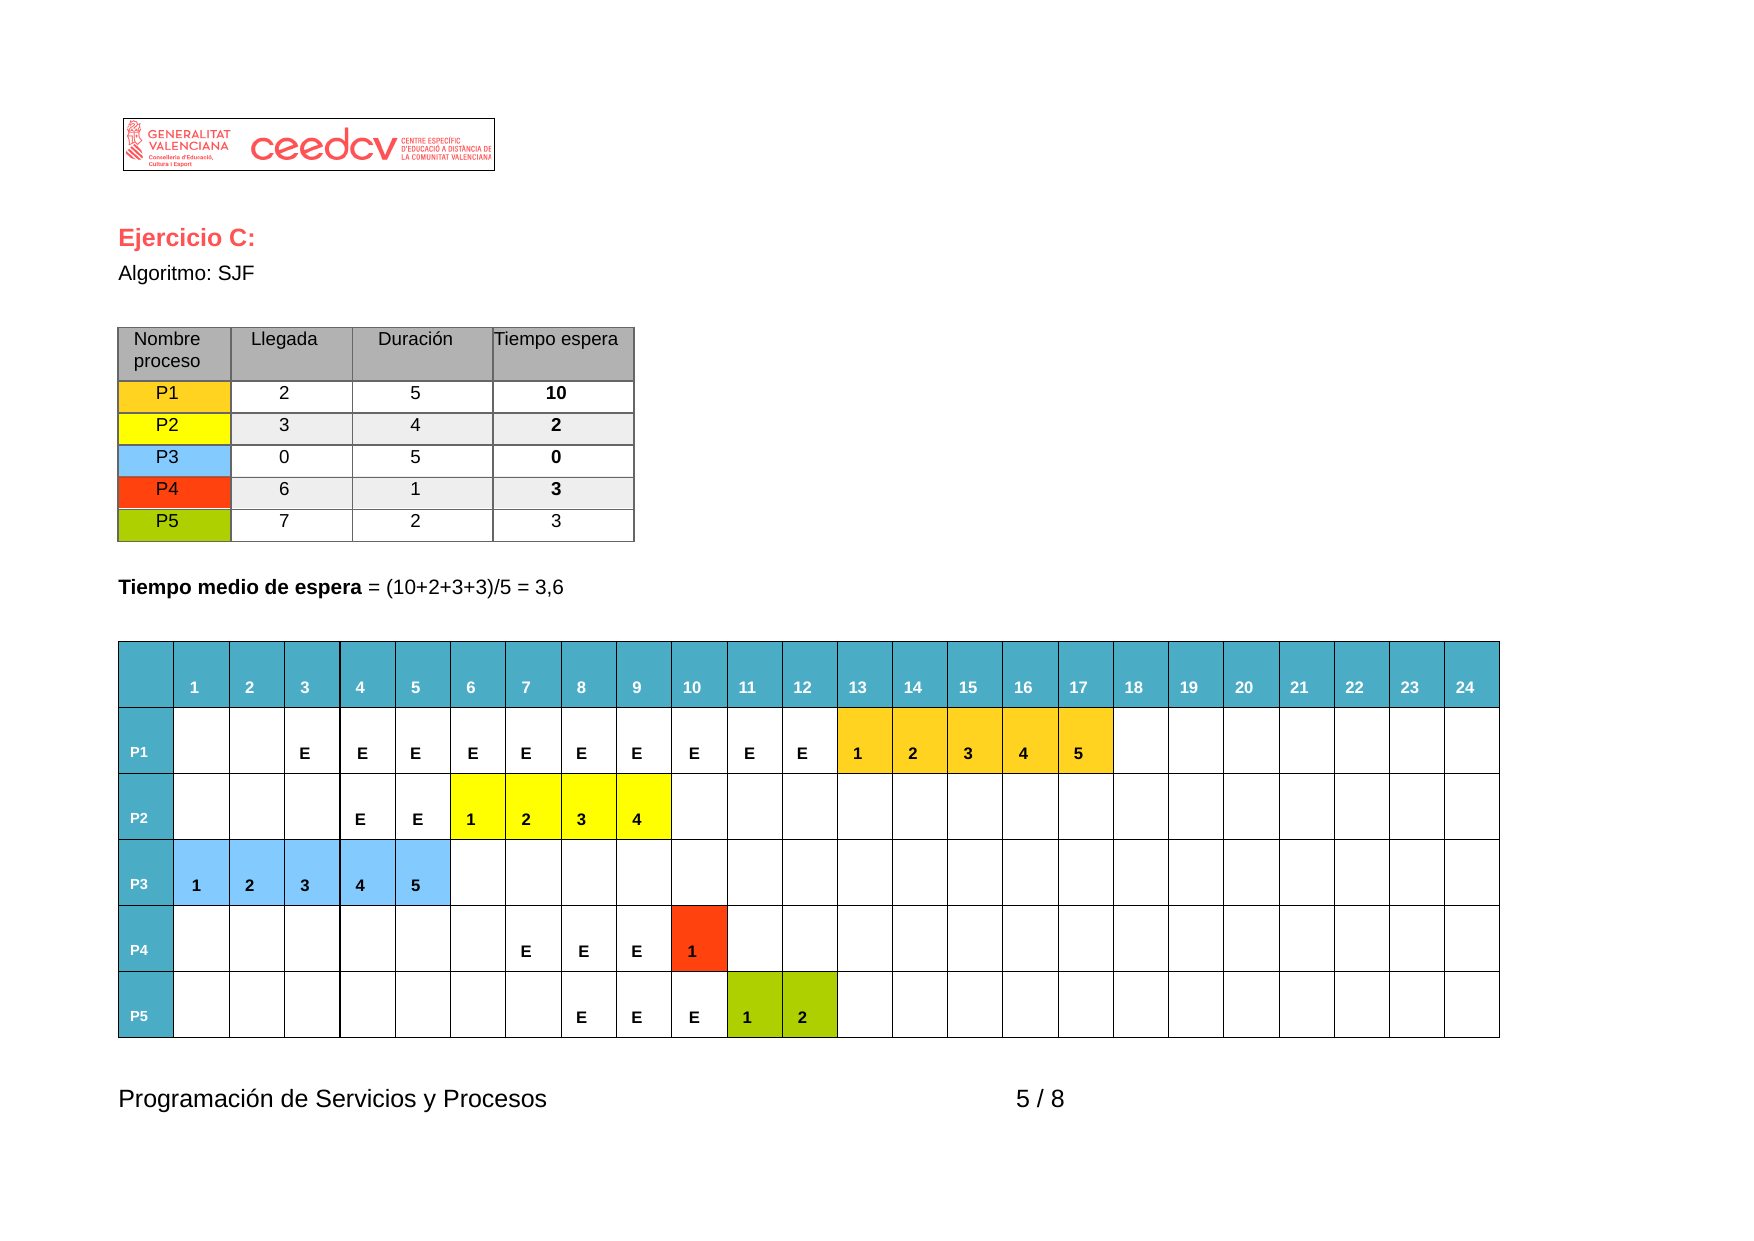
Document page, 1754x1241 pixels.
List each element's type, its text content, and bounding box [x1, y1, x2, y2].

table_header 4 [341, 642, 395, 707]
table_cell [1390, 906, 1444, 971]
table_cell E [562, 972, 616, 1037]
table_cell [672, 774, 727, 839]
table_cell E [562, 906, 616, 971]
table_cell [1169, 774, 1223, 839]
table_cell [1003, 972, 1058, 1037]
table_cell E [396, 774, 450, 839]
table_cell [341, 906, 395, 971]
table_cell [1224, 708, 1279, 773]
table_cell [1003, 906, 1058, 971]
table_cell 3 [285, 840, 339, 905]
table_cell [285, 972, 339, 1037]
table_cell [1445, 972, 1499, 1037]
table_cell [1445, 774, 1499, 839]
table_cell [1335, 840, 1389, 905]
table_cell [230, 972, 284, 1037]
table_cell 2 [232, 382, 352, 412]
table_header 1 [174, 642, 229, 707]
table_cell 4 [341, 840, 395, 905]
table_cell 3 [948, 708, 1002, 773]
table_cell P1 [119, 382, 230, 412]
table_cell [285, 774, 339, 839]
table_cell P2 [119, 774, 173, 839]
table_cell [783, 840, 837, 905]
table_cell [1114, 708, 1168, 773]
table_cell [1114, 972, 1168, 1037]
table_cell [1390, 972, 1444, 1037]
table_cell [1445, 906, 1499, 971]
table_cell E [396, 708, 450, 773]
table_cell 6 [232, 478, 352, 508]
table_cell 4 [617, 774, 671, 839]
table_cell [1059, 840, 1113, 905]
table_header 19 [1169, 642, 1223, 707]
table_cell 2 [230, 840, 284, 905]
table_cell [617, 840, 671, 905]
table_header 2 [230, 642, 284, 707]
table_cell [728, 906, 782, 971]
table_header 20 [1224, 642, 1279, 707]
table_header 17 [1059, 642, 1113, 707]
table_header 22 [1335, 642, 1389, 707]
table_cell 3 [232, 414, 352, 444]
table_cell [838, 906, 892, 971]
table_cell [893, 906, 947, 971]
table_cell 1 [353, 478, 492, 508]
table_cell 3 [562, 774, 616, 839]
table_header Llegada [232, 328, 352, 380]
table_header 11 [728, 642, 782, 707]
table_header 14 [893, 642, 947, 707]
table_cell P4 [119, 478, 230, 508]
table_cell E [617, 708, 671, 773]
table_cell E [672, 708, 727, 773]
table_cell [285, 906, 339, 971]
text Tiempo medio de espera = (10+2+3+3)/5 = 3,6 [118, 575, 1621, 599]
table_cell 2 [494, 414, 633, 444]
table_cell [230, 708, 284, 773]
table_cell [893, 840, 947, 905]
table_cell [506, 972, 561, 1037]
table_cell [948, 906, 1002, 971]
table_cell [1059, 906, 1113, 971]
table_header 10 [672, 642, 727, 707]
table_cell 1 [838, 708, 892, 773]
table_cell [1169, 708, 1223, 773]
table_cell [396, 906, 450, 971]
table_cell [451, 840, 505, 905]
table_cell [1169, 972, 1223, 1037]
table_cell 2 [506, 774, 561, 839]
table_cell E [617, 972, 671, 1037]
table_cell E [341, 774, 395, 839]
table_header 23 [1390, 642, 1444, 707]
table_cell [1059, 774, 1113, 839]
table_cell 2 [893, 708, 947, 773]
table_cell [1224, 906, 1279, 971]
table_cell 3 [494, 478, 633, 508]
table_header 16 [1003, 642, 1058, 707]
table_cell 1 [672, 906, 727, 971]
table_cell [948, 840, 1002, 905]
table_cell [1280, 840, 1334, 905]
table_cell [174, 774, 229, 839]
table_cell 2 [353, 510, 492, 541]
table_cell P4 [119, 906, 173, 971]
table_cell E [672, 972, 727, 1037]
table_cell 1 [451, 774, 505, 839]
table_cell [506, 840, 561, 905]
table_cell [1003, 774, 1058, 839]
table_header 3 [285, 642, 339, 707]
table_cell 10 [494, 382, 633, 412]
table_header 6 [451, 642, 505, 707]
table_cell [562, 840, 616, 905]
table_cell P3 [119, 446, 230, 476]
table_cell [1224, 840, 1279, 905]
table_cell [1169, 906, 1223, 971]
table_cell E [506, 708, 561, 773]
table_cell [672, 840, 727, 905]
table_cell [341, 972, 395, 1037]
table_cell [728, 774, 782, 839]
table_cell 4 [353, 414, 492, 444]
table_header 13 [838, 642, 892, 707]
table_cell [1390, 708, 1444, 773]
table_cell [1280, 774, 1334, 839]
table_header 18 [1114, 642, 1168, 707]
table_cell E [341, 708, 395, 773]
table_cell [893, 972, 947, 1037]
text Ejercicio C: [118, 223, 1621, 252]
table_cell [1114, 906, 1168, 971]
table_cell [1114, 774, 1168, 839]
table_cell 3 [494, 510, 633, 541]
table_cell E [451, 708, 505, 773]
table_cell 2 [783, 972, 837, 1037]
table_cell [1059, 972, 1113, 1037]
table_cell [174, 906, 229, 971]
table_cell [1335, 906, 1389, 971]
table_cell P3 [119, 840, 173, 905]
table_cell [451, 906, 505, 971]
table_cell [1114, 840, 1168, 905]
table_cell [1445, 708, 1499, 773]
table_cell E [617, 906, 671, 971]
table_header 7 [506, 642, 561, 707]
table_cell P5 [119, 972, 173, 1037]
text Algoritmo: SJF [118, 261, 1621, 285]
table_cell [451, 972, 505, 1037]
table_cell 5 [353, 446, 492, 476]
table_cell [1390, 774, 1444, 839]
table_header 12 [783, 642, 837, 707]
table_cell 4 [1003, 708, 1058, 773]
table_cell [1280, 906, 1334, 971]
table_cell P5 [119, 510, 230, 541]
table_cell 5 [396, 840, 450, 905]
picture [125, 120, 492, 167]
table_header 8 [562, 642, 616, 707]
table_cell [396, 972, 450, 1037]
table_cell [1335, 972, 1389, 1037]
table_cell [1280, 972, 1334, 1037]
table_cell [893, 774, 947, 839]
table_cell [174, 708, 229, 773]
table_cell E [783, 708, 837, 773]
table_header 21 [1280, 642, 1334, 707]
table_cell [838, 840, 892, 905]
table_cell [783, 774, 837, 839]
table_header 5 [396, 642, 450, 707]
table_cell [1335, 708, 1389, 773]
table_cell [1280, 708, 1334, 773]
table_cell [1390, 840, 1444, 905]
table_cell E [285, 708, 339, 773]
table_cell [174, 972, 229, 1037]
table_cell [1003, 840, 1058, 905]
table_cell 0 [494, 446, 633, 476]
table_cell 5 [353, 382, 492, 412]
table_cell [1169, 840, 1223, 905]
table_cell [1445, 840, 1499, 905]
table_cell [728, 840, 782, 905]
table_cell 0 [232, 446, 352, 476]
table_cell [783, 906, 837, 971]
table_cell [1224, 774, 1279, 839]
table_cell [1335, 774, 1389, 839]
table_header 9 [617, 642, 671, 707]
table_cell 1 [728, 972, 782, 1037]
table_header 15 [948, 642, 1002, 707]
table_cell [838, 774, 892, 839]
table_cell 5 [1059, 708, 1113, 773]
table_cell 7 [232, 510, 352, 541]
table_cell [948, 972, 1002, 1037]
table_cell [1224, 972, 1279, 1037]
table_cell P1 [119, 708, 173, 773]
table_header Nombre proceso [119, 328, 230, 380]
table_cell [838, 972, 892, 1037]
table_cell E [506, 906, 561, 971]
table_cell P2 [119, 414, 230, 444]
table_header [119, 642, 173, 707]
table_cell 1 [174, 840, 229, 905]
table_header 24 [1445, 642, 1499, 707]
table_header Duración [353, 328, 492, 380]
table_cell [230, 774, 284, 839]
table_header Tiempo espera [494, 328, 633, 380]
table_cell E [728, 708, 782, 773]
table_cell E [562, 708, 616, 773]
table_cell [230, 906, 284, 971]
table_cell [948, 774, 1002, 839]
